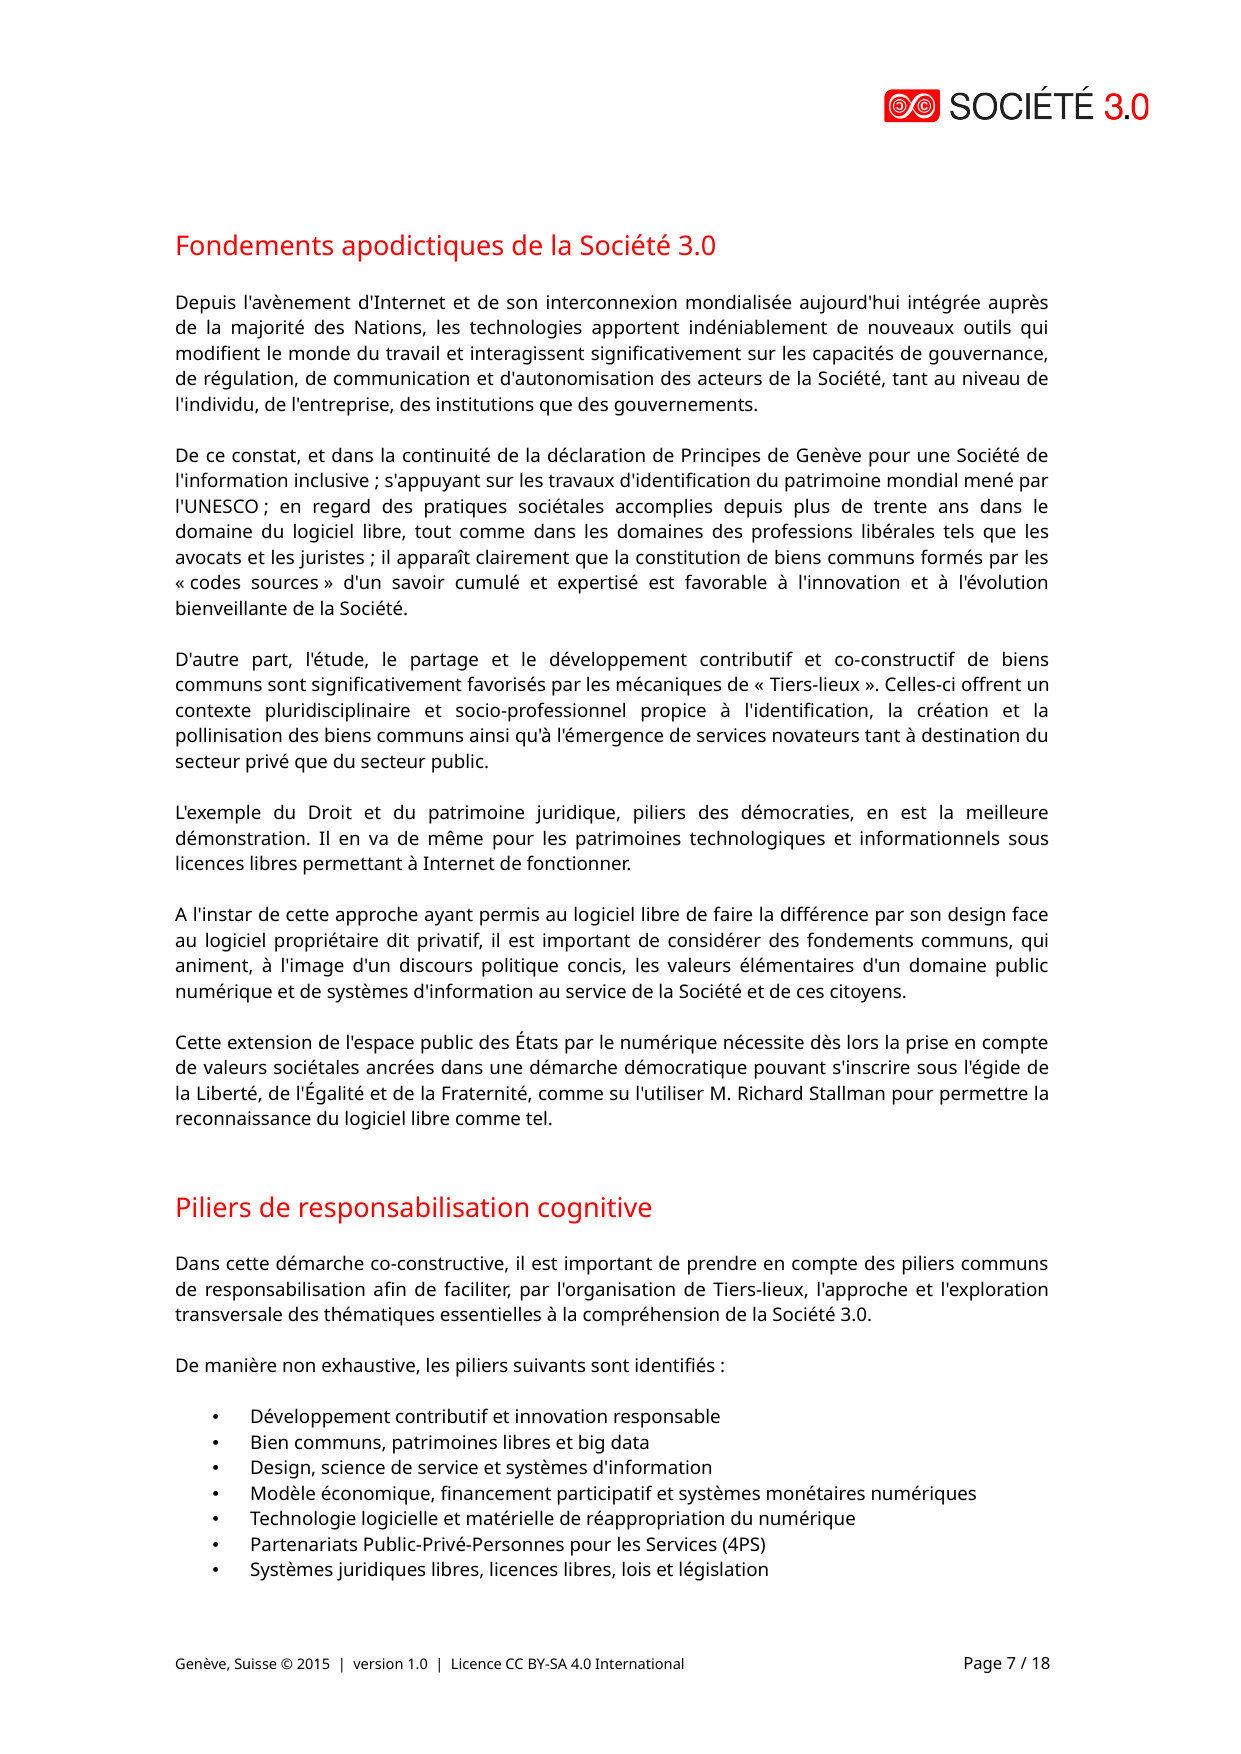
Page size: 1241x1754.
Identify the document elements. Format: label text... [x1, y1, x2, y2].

text A l'instar de cette approche ayant permis au logiciel libre de faire la différence par son design face au logiciel propriétaire dit privatif, il est important de considérer des fondements communs, qui animent, à l'image d'un discours politique concis, les valeurs élémentaires d'un domaine public numérique et de systèmes d'information au service de la Société et de ces citoyens. [175, 901, 1050, 1003]
list Design, science de service et systèmes d'information [212, 1454, 1050, 1480]
list Développement contributif et innovation responsable [212, 1403, 1050, 1429]
text Fondements apodictiques de la Société 3.0 [175, 227, 1050, 263]
text L'exemple du Droit et du patrimoine juridique, piliers des démocraties, en est la meilleure démonstration. Il en va de même pour les patrimoines technologiques et informationnels sous licences libres permettant à Internet de fonctionner. [175, 799, 1050, 876]
list Partenariats Public-Privé-Personnes pour les Services (4PS) [212, 1531, 1050, 1557]
text De ce constat, et dans la continuité de la déclaration de Principes de Genève pour une Société de l'information inclusive ; s'appuyant sur les travaux d'identification du patrimoine mondial mené par l'UNESCO ; en regard des pratiques sociétales accomplies depuis plus de trente ans dans le domaine du logiciel libre, tout comme dans les domaines des professions libérales tels que les avocats et les juristes ; il apparaît clairement que la constitution de biens communs formés par les « codes sources » d'un savoir cumulé et expertisé est favorable à l'innovation et à l'évolution bienveillante de la Société. [175, 442, 1050, 621]
text Dans cette démarche co-constructive, il est important de prendre en compte des piliers communs de responsabilisation afin de faciliter, par l'organisation de Tiers-lieux, l'approche et l'exploration transversale des thématiques essentielles à la compréhension de la Société 3.0. [175, 1250, 1050, 1327]
list Systèmes juridiques libres, licences libres, lois et législation [212, 1557, 1050, 1582]
picture [884, 83, 1149, 125]
list Modèle économique, financement participatif et systèmes monétaires numériques [212, 1480, 1050, 1506]
text Depuis l'avènement d'Internet et de son interconnexion mondialisée aujourd'hui intégrée auprès de la majorité des Nations, les technologies apportent indéniablement de nouveaux outils qui modifient le monde du travail et interagissent significativement sur les capacités de gouvernance, de régulation, de communication et d'autonomisation des acteurs de la Société, tant au niveau de l'individu, de l'entreprise, des institutions que des gouvernements. [175, 289, 1050, 417]
text D'autre part, l'étude, le partage et le développement contributif et co-constructif de biens communs sont significativement favorisés par les mécaniques de « Tiers-lieux ». Celles-ci offrent un contexte pluridisciplinaire et socio-professionnel propice à l'identification, la création et la pollinisation des biens communs ainsi qu'à l'émergence de services novateurs tant à destination du secteur privé que du secteur public. [175, 646, 1050, 774]
text Piliers de responsabilisation cognitive [175, 1188, 1050, 1225]
list Bien communs, patrimoines libres et big data [212, 1429, 1050, 1454]
list Technologie logicielle et matérielle de réappropriation du numérique [212, 1506, 1050, 1531]
text De manière non exhaustive, les piliers suivants sont identifiés : [175, 1352, 1050, 1378]
text Cette extension de l'espace public des États par le numérique nécessite dès lors la prise en compte de valeurs sociétales ancrées dans une démarche démocratique pouvant s'inscrire sous l'égide de la Liberté, de l'Égalité et de la Fraternité, comme su l'utiliser M. Richard Stallman pour permettre la reconnaissance du logiciel libre comme tel. [175, 1029, 1050, 1131]
